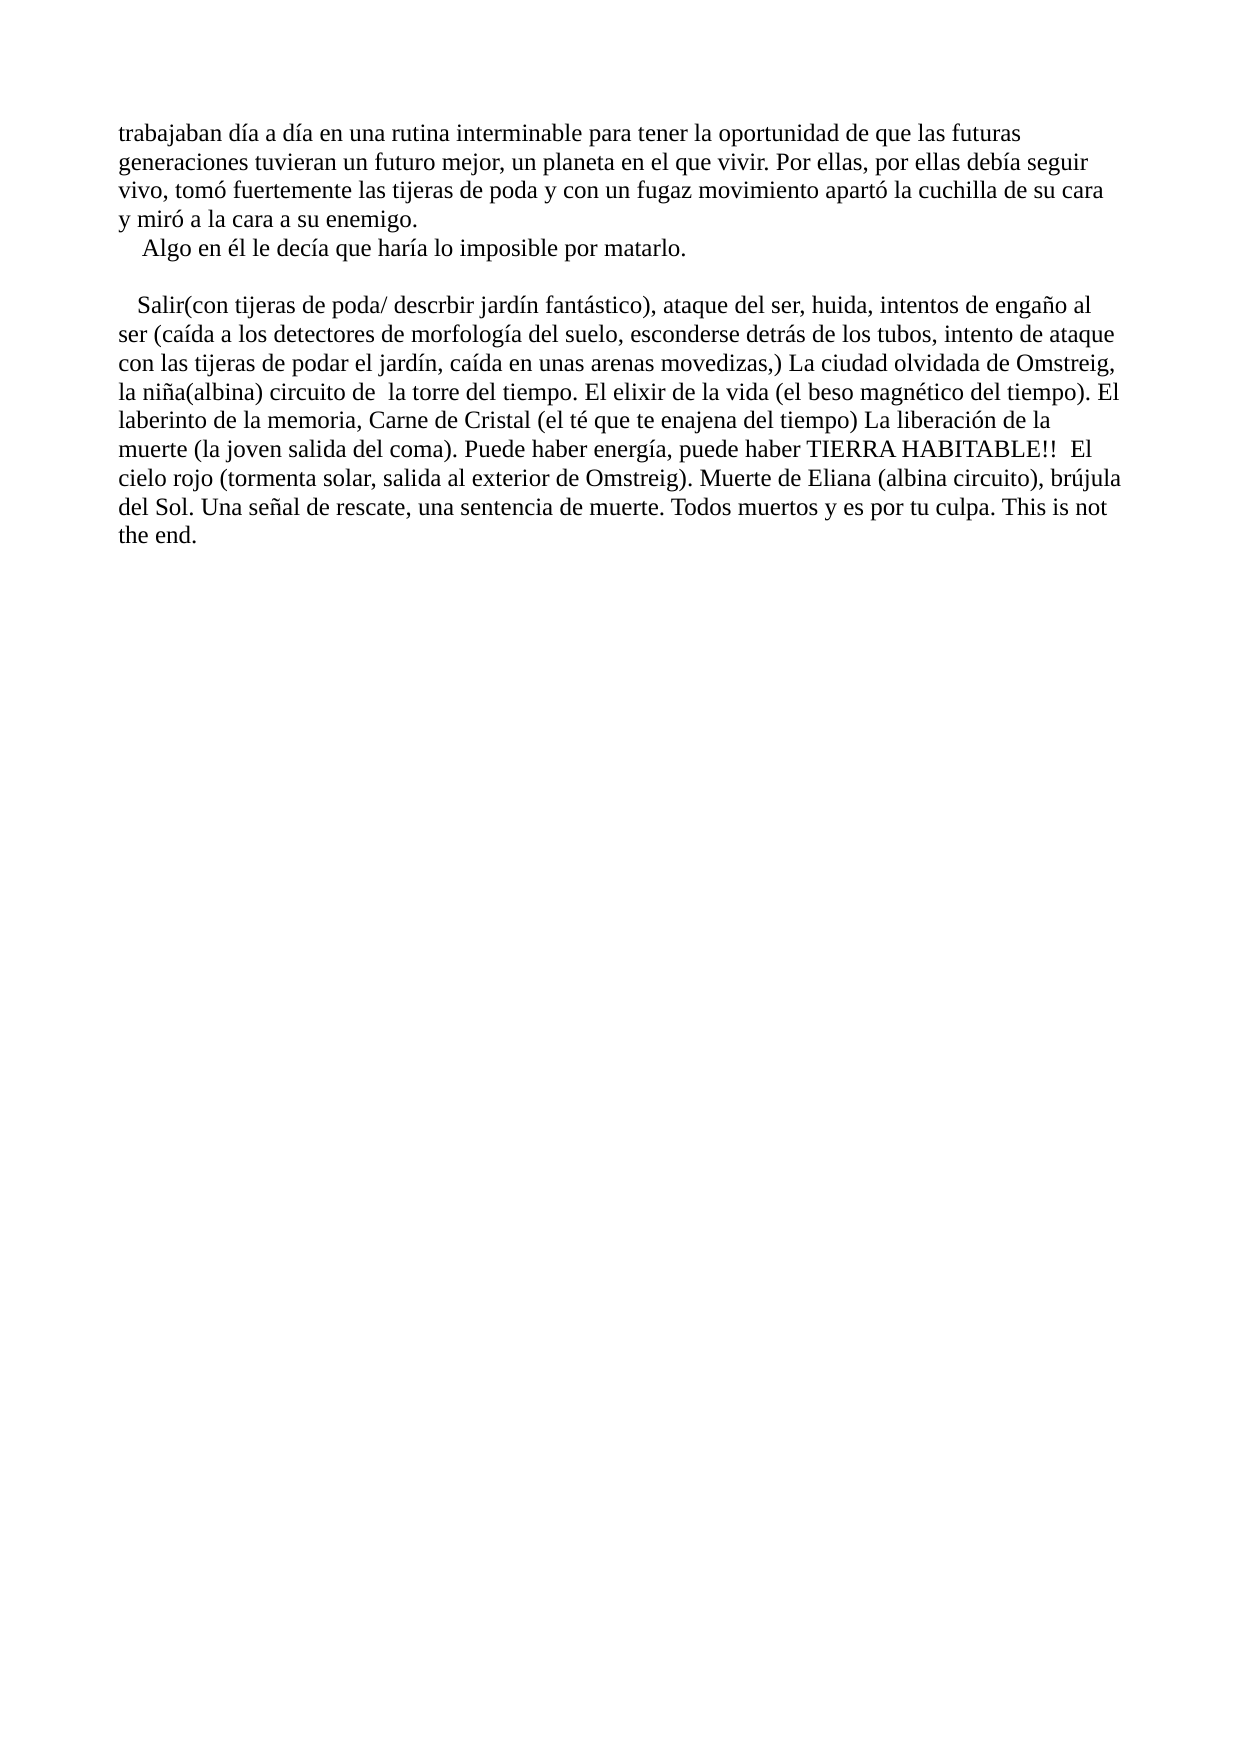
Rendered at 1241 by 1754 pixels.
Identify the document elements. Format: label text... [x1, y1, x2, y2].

text trabajaban día a día en una rutina interminable para tener la oportunidad de que las futuras generaciones tuvieran un futuro mejor, un planeta en el que vivir. Por ellas, por ellas debía seguir vivo, tomó fuertemente las tijeras de poda y con un fugaz movimiento apartó la cuchilla de su cara y miró a la cara a su enemigo. [118, 118, 1122, 233]
text Algo en él le decía que haría lo imposible por matarlo. [118, 233, 1122, 262]
text Salir(con tijeras de poda/ descrbir jardín fantástico), ataque del ser, huida, intentos de engaño al ser (caída a los detectores de morfología del suelo, esconderse detrás de los tubos, intento de ataque con las tijeras de podar el jardín, caída en unas arenas movedizas,) La ciudad olvidada de Omstreig, la niña(albina) circuito de la torre del tiempo. El elixir de la vida (el beso magnético del tiempo). El laberinto de la memoria, Carne de Cristal (el té que te enajena del tiempo) La liberación de la muerte (la joven salida del coma). Puede haber energía, puede haber TIERRA HABITABLE!! El cielo rojo (tormenta solar, salida al exterior de Omstreig). Muerte de Eliana (albina circuito), brújula del Sol. Una señal de rescate, una sentencia de muerte. Todos muertos y es por tu culpa. This is not the end. [118, 291, 1122, 549]
